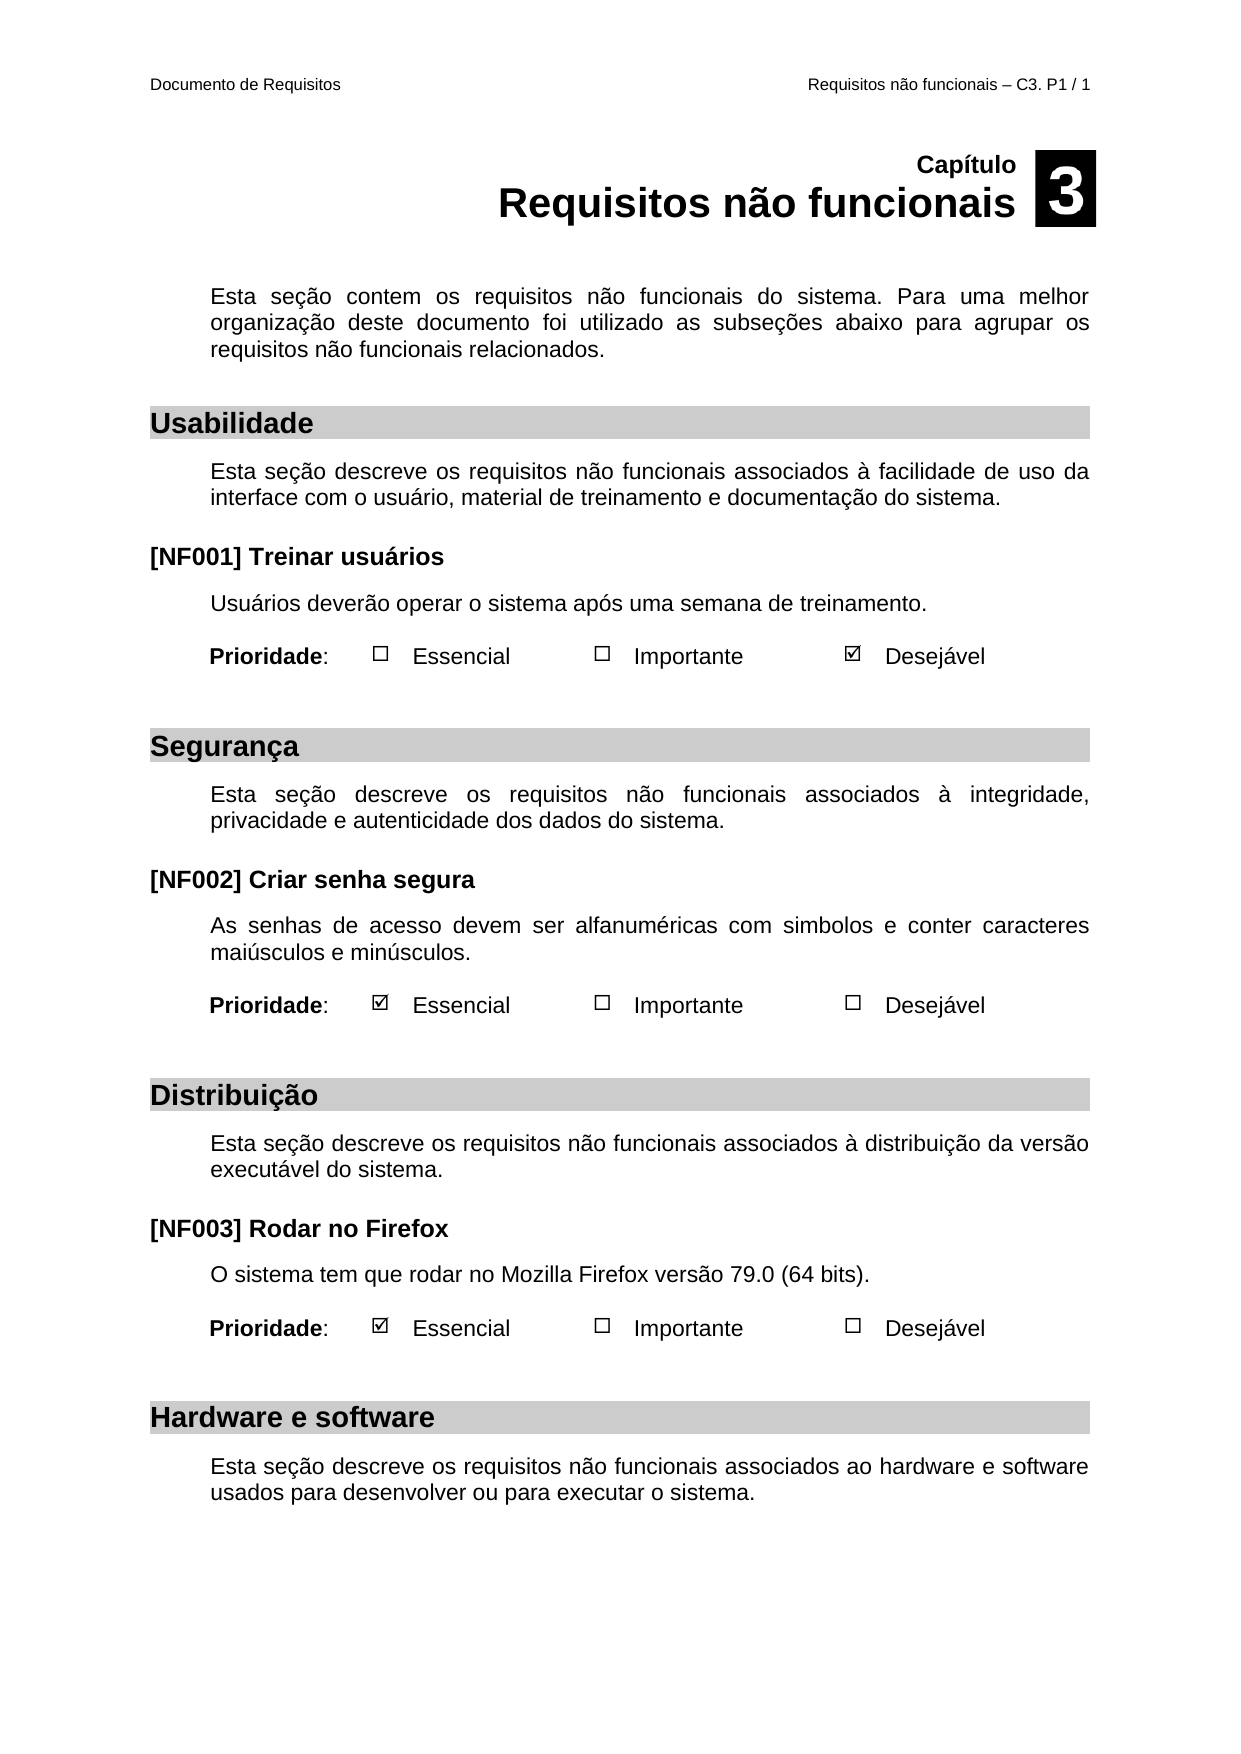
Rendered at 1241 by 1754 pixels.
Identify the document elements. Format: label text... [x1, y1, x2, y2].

subtitle Segurança [150, 728, 1090, 762]
table_header  [578, 1294, 622, 1363]
subtitle Requisitos não funcionais [150, 179, 1035, 227]
text As senhas de acesso devem ser alfanuméricas com simbolos e conter caracteres maiúsculos e minúsculos. [210, 912, 1090, 965]
table_header  [578, 622, 622, 691]
subtitle Usabilidade [150, 406, 1090, 439]
text O sistema tem que rodar no Mozilla Firefox versão 79.0 (64 bits). [210, 1261, 1090, 1288]
text Usuários deverão operar o sistema após uma semana de treinamento. [210, 589, 1090, 616]
table_header  [829, 971, 873, 1040]
text [NF002] Criar senha segura [150, 865, 1090, 893]
text Esta seção descreve os requisitos não funcionais associados ao hardware e software usados para desenvolver ou para executar o sistema. [210, 1453, 1090, 1506]
table_header Prioridade: [194, 622, 357, 691]
table_header Prioridade: [194, 971, 357, 1040]
table_header  [357, 1294, 401, 1363]
table_header  [578, 971, 622, 1040]
text Esta seção descreve os requisitos não funcionais associados à integridade, privacidade e autenticidade dos dados do sistema. [210, 781, 1090, 833]
table_header  [829, 1294, 873, 1363]
table_header  [829, 622, 873, 691]
table_header Importante [623, 1294, 829, 1363]
table_header Importante [623, 622, 829, 691]
table_header  [357, 971, 401, 1040]
text [NF003] Rodar no Firefox [150, 1214, 1090, 1243]
table_header Essencial [401, 1294, 578, 1363]
text Esta seção contem os requisitos não funcionais do sistema. Para uma melhor organização deste documento foi utilizado as subseções abaixo para agrupar os requisitos não funcionais relacionados. [210, 283, 1090, 362]
table_header Importante [623, 971, 829, 1040]
table_header Essencial [401, 622, 578, 691]
text Capítulo [150, 150, 1035, 179]
subtitle Distribuição [150, 1078, 1090, 1111]
table_header Prioridade: [194, 1294, 357, 1363]
table_header Essencial [401, 971, 578, 1040]
table_header  [357, 622, 401, 691]
table_header Desejável [874, 1294, 1017, 1363]
text [NF001] Treinar usuários [150, 542, 1090, 571]
text Esta seção descreve os requisitos não funcionais associados à distribuição da versão executável do sistema. [210, 1130, 1090, 1183]
text Esta seção descreve os requisitos não funcionais associados à facilidade de uso da interface com o usuário, material de treinamento e documentação do sistema. [210, 458, 1090, 511]
subtitle Hardware e software [150, 1401, 1090, 1434]
table_header Desejável [874, 622, 1017, 691]
table_header Desejável [874, 971, 1017, 1040]
